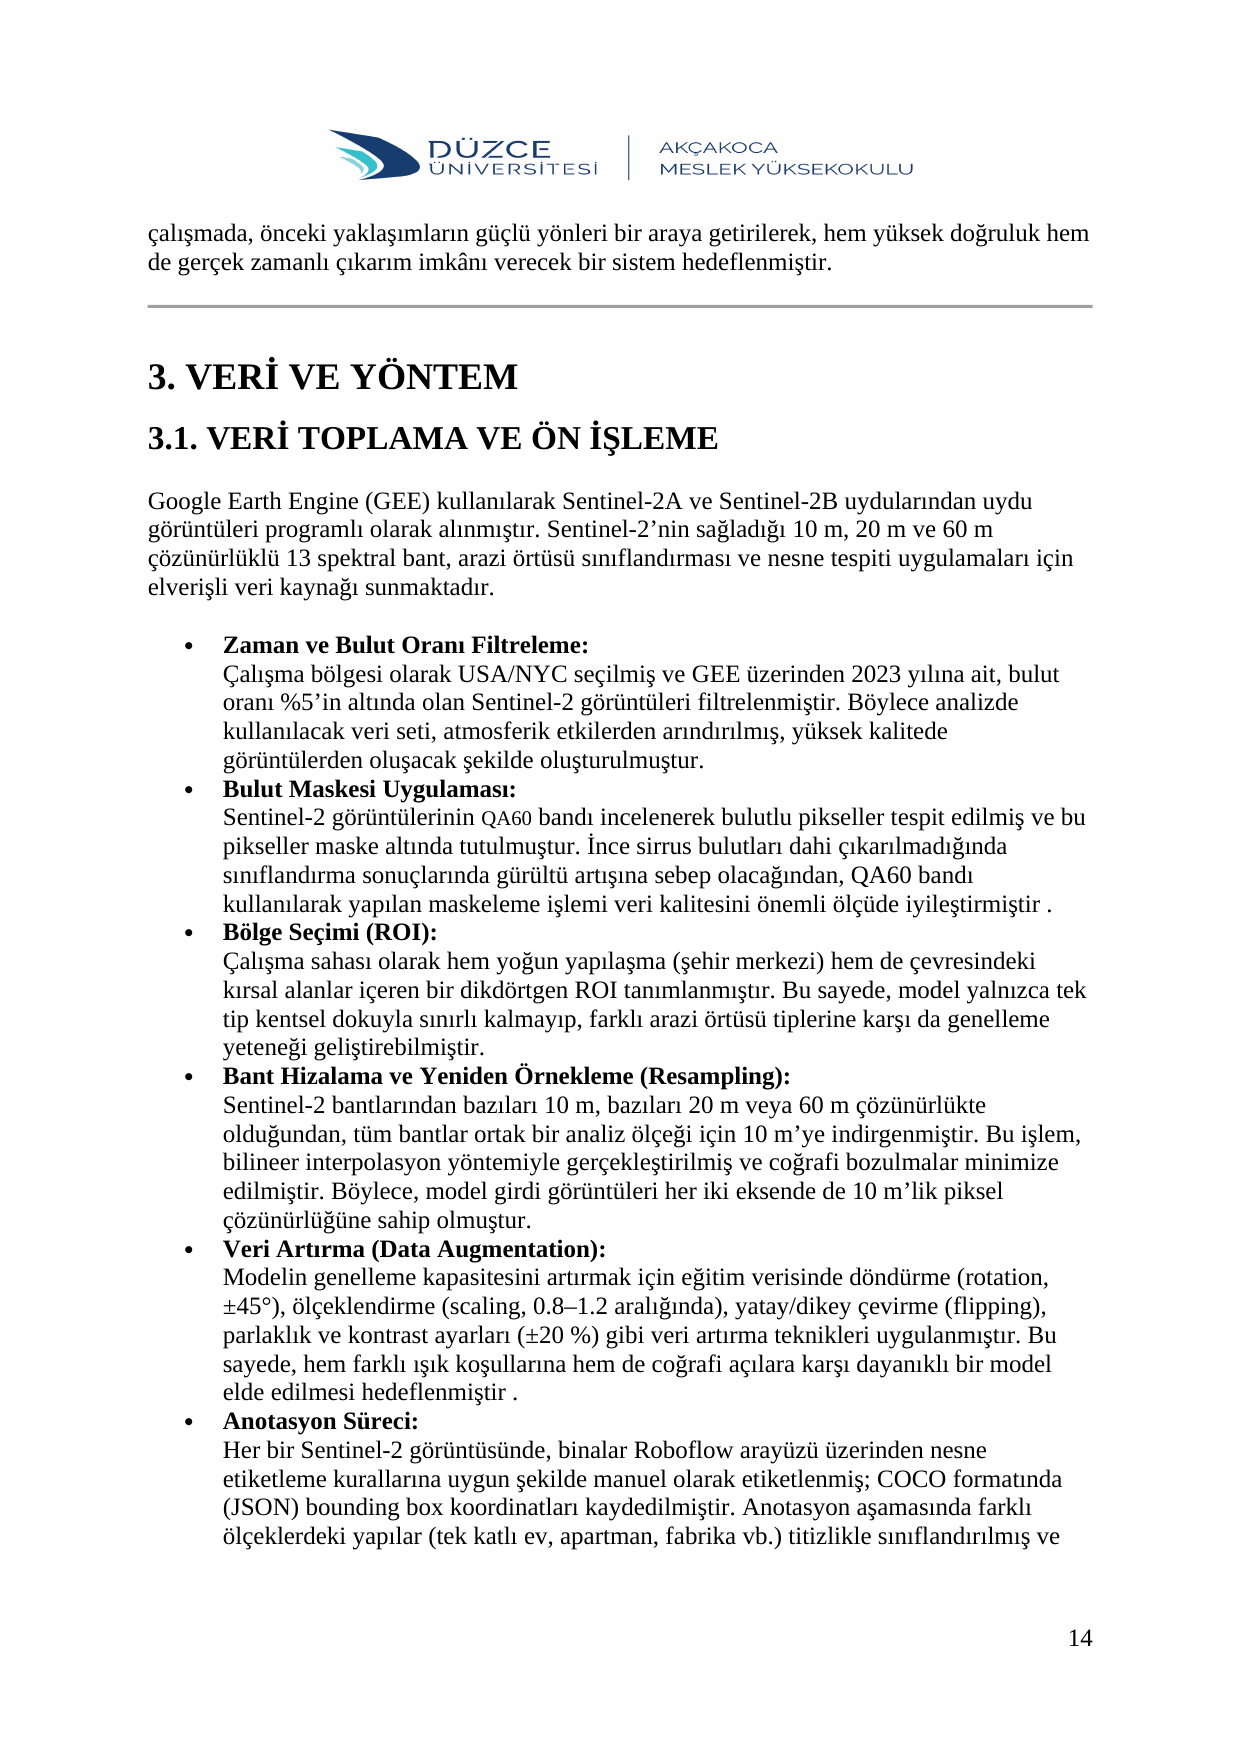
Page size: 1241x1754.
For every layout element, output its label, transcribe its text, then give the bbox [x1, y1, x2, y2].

subtitle 3. VERİ VE YÖNTEM [148, 354, 1093, 397]
picture [147, 73, 1096, 219]
list Anotasyon Süreci: Her bir Sentinel-2 görüntüsünde, binalar Roboflow arayüzü üzerinden nesne etiketleme kurallarına uygun şekilde manuel olarak etiketlenmiş; COCO formatında (JSON) bounding box koordinatları kaydedilmiştir. Anotasyon aşamasında farklı ölçeklerdeki yapılar (tek katlı ev, apartman, fabrika vb.) titizlikle sınıflandırılmış ve [185, 1406, 1093, 1550]
list Bölge Seçimi (ROI): Çalışma sahası olarak hem yoğun yapılaşma (şehir merkezi) hem de çevresindeki kırsal alanlar içeren bir dikdörtgen ROI tanımlanmıştır. Bu sayede, model yalnızca tek tip kentsel dokuyla sınırlı kalmayıp, farklı arazi örtüsü tiplerine karşı da genelleme yeteneği geliştirebilmiştir. [185, 917, 1093, 1061]
list Veri Artırma (Data Augmentation): Modelin genelleme kapasitesini artırmak için eğitim verisinde döndürme (rotation, ±45°), ölçeklendirme (scaling, 0.8–1.2 aralığında), yatay/dikey çevirme (flipping), parlaklık ve kontrast ayarları (±20 %) gibi veri artırma teknikleri uygulanmıştır. Bu sayede, hem farklı ışık koşullarına hem de coğrafi açılara karşı dayanıklı bir model elde edilmesi hedeflenmiştir . [185, 1234, 1093, 1406]
text Google Earth Engine (GEE) kullanılarak Sentinel-2A ve Sentinel-2B uydularından uydu görüntüleri programlı olarak alınmıştır. Sentinel-2’nin sağladığı 10 m, 20 m ve 60 m çözünürlüklü 13 spektral bant, arazi örtüsü sınıflandırması ve nesne tespiti uygulamaları için elverişli veri kaynağı sunmaktadır. [148, 486, 1093, 601]
list Bulut Maskesi Uygulaması: Sentinel-2 görüntülerinin QA60 bandı incelenerek bulutlu pikseller tespit edilmiş ve bu pikseller maske altında tutulmuştur. İnce sirrus bulutları dahi çıkarılmadığında sınıflandırma sonuçlarında gürültü artışına sebep olacağından, QA60 bandı kullanılarak yapılan maskeleme işlemi veri kalitesini önemli ölçüde iyileştirmiştir . [185, 774, 1093, 917]
list Zaman ve Bulut Oranı Filtreleme: Çalışma bölgesi olarak USA/NYC seçilmiş ve GEE üzerinden 2023 yılına ait, bulut oranı %5’in altında olan Sentinel-2 görüntüleri filtrelenmiştir. Böylece analizde kullanılacak veri seti, atmosferik etkilerden arındırılmış, yüksek kalitede görüntülerden oluşacak şekilde oluşturulmuştur. [185, 630, 1093, 774]
list Bant Hizalama ve Yeniden Örnekleme (Resampling): Sentinel-2 bantlarından bazıları 10 m, bazıları 20 m veya 60 m çözünürlükte olduğundan, tüm bantlar ortak bir analiz ölçeği için 10 m’ye indirgenmiştir. Bu işlem, bilineer interpolasyon yöntemiyle gerçekleştirilmiş ve coğrafi bozulmalar minimize edilmiştir. Böylece, model girdi görüntüleri her iki eksende de 10 m’lik piksel çözünürlüğüne sahip olmuştur. [185, 1061, 1093, 1234]
subtitle 3.1. VERİ TOPLAMA VE ÖN İŞLEME [148, 418, 1093, 457]
text çalışmada, önceki yaklaşımların güçlü yönleri bir araya getirilerek, hem yüksek doğruluk hem de gerçek zamanlı çıkarım imkânı verecek bir sistem hedeflenmiştir. [148, 219, 1093, 276]
